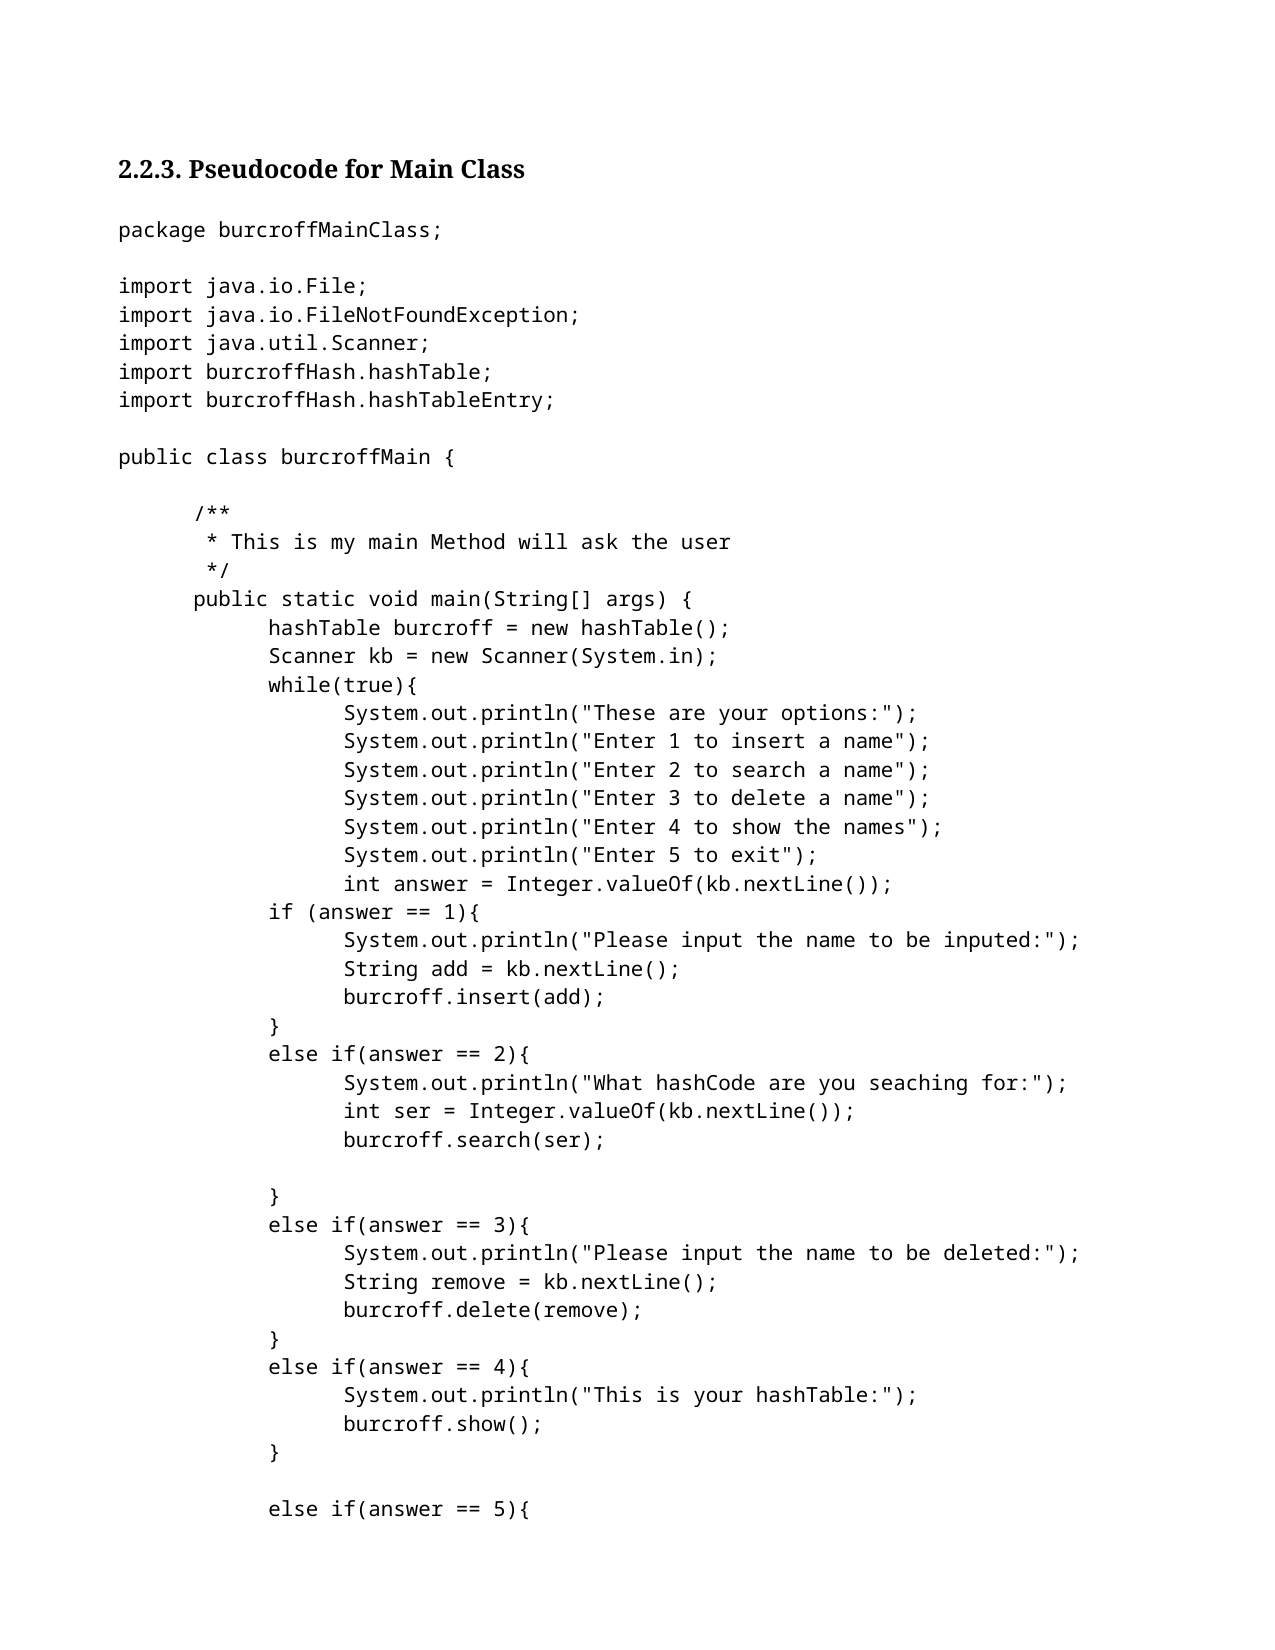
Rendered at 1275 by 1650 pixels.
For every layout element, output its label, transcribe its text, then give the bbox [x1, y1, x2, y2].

text burcroff.show(); [118, 1409, 1157, 1437]
text while(true){ [118, 670, 1157, 698]
text else if(answer == 3){ [118, 1210, 1157, 1238]
text System.out.println("Please input the name to be inputed:"); [118, 926, 1157, 954]
text burcroff.search(ser); [118, 1125, 1157, 1153]
text import java.io.FileNotFoundException; [118, 300, 1157, 328]
text String remove = kb.nextLine(); [118, 1267, 1157, 1295]
text public static void main(String[] args) { [118, 584, 1157, 613]
text */ [118, 556, 1157, 584]
text else if(answer == 5){ [118, 1494, 1157, 1523]
text Scanner kb = new Scanner(System.in); [118, 641, 1157, 670]
text String add = kb.nextLine(); [118, 954, 1157, 982]
text System.out.println("Enter 4 to show the names"); [118, 812, 1157, 840]
text if (answer == 1){ [118, 897, 1157, 926]
text System.out.println("These are your options:"); [118, 698, 1157, 727]
text package burcroffMainClass; [118, 215, 1157, 243]
text else if(answer == 2){ [118, 1039, 1157, 1068]
text import burcroffHash.hashTable; [118, 357, 1157, 385]
text } [118, 1011, 1157, 1039]
text int ser = Integer.valueOf(kb.nextLine()); [118, 1096, 1157, 1125]
text } [118, 1182, 1157, 1210]
text else if(answer == 4){ [118, 1352, 1157, 1381]
text * This is my main Method will ask the user [118, 527, 1157, 556]
text import burcroffHash.hashTableEntry; [118, 385, 1157, 414]
text public class burcroffMain { [118, 442, 1157, 471]
text } [118, 1437, 1157, 1466]
text int answer = Integer.valueOf(kb.nextLine()); [118, 869, 1157, 897]
text System.out.println("This is your hashTable:"); [118, 1381, 1157, 1409]
text System.out.println("Enter 5 to exit"); [118, 840, 1157, 869]
text burcroff.delete(remove); [118, 1295, 1157, 1324]
text burcroff.insert(add); [118, 982, 1157, 1011]
text 2.2.3. Pseudocode for Main Class [118, 152, 1157, 186]
text System.out.println("What hashCode are you seaching for:"); [118, 1068, 1157, 1096]
text hashTable burcroff = new hashTable(); [118, 613, 1157, 641]
text System.out.println("Enter 3 to delete a name"); [118, 783, 1157, 812]
text import java.util.Scanner; [118, 328, 1157, 357]
text /** [118, 499, 1157, 527]
text System.out.println("Enter 1 to insert a name"); [118, 727, 1157, 755]
text } [118, 1324, 1157, 1352]
text import java.io.File; [118, 272, 1157, 300]
text System.out.println("Please input the name to be deleted:"); [118, 1238, 1157, 1267]
text System.out.println("Enter 2 to search a name"); [118, 755, 1157, 783]
